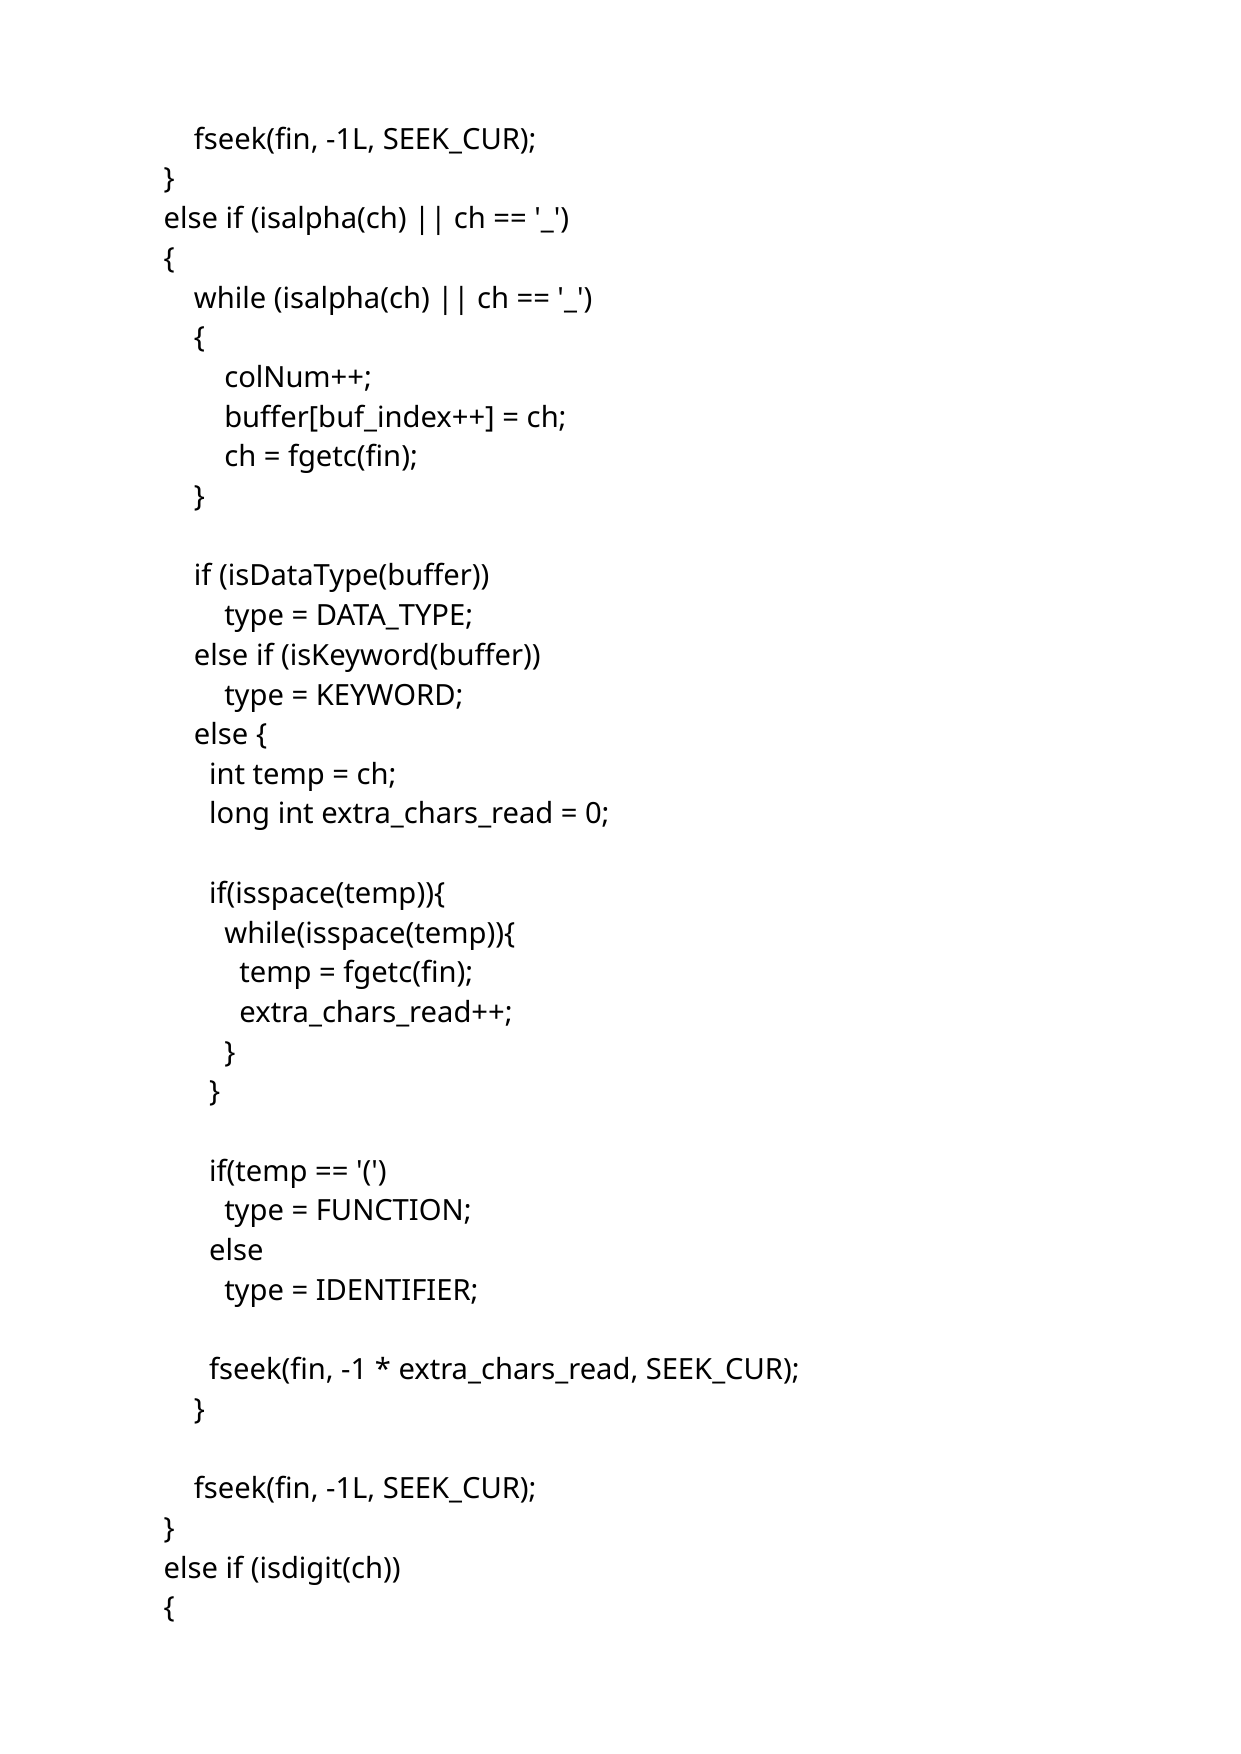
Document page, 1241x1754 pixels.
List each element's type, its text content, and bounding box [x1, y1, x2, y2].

text type = IDENTIFIER; [118, 1269, 1122, 1309]
text if (isDataType(buffer)) [118, 555, 1122, 594]
text } [118, 1507, 1122, 1547]
text long int extra_chars_read = 0; [118, 793, 1122, 832]
text } [118, 1031, 1122, 1071]
text colNum++; [118, 356, 1122, 396]
text fseek(fin, -1L, SEEK_CUR); [118, 1467, 1122, 1507]
text if(isspace(temp)){ [118, 872, 1122, 912]
text else if (isalpha(ch) || ch == '_') [118, 197, 1122, 237]
text { [118, 1587, 1122, 1626]
text fseek(fin, -1L, SEEK_CUR); [118, 118, 1122, 158]
text buffer[buf_index++] = ch; [118, 396, 1122, 436]
text else { [118, 713, 1122, 753]
text int temp = ch; [118, 753, 1122, 793]
text else [118, 1229, 1122, 1269]
text fseek(fin, -1 * extra_chars_read, SEEK_CUR); [118, 1348, 1122, 1388]
text { [118, 317, 1122, 356]
text } [118, 158, 1122, 197]
text } [118, 475, 1122, 515]
text type = KEYWORD; [118, 674, 1122, 713]
text if(temp == '(') [118, 1150, 1122, 1190]
text else if (isdigit(ch)) [118, 1547, 1122, 1587]
text } [118, 1071, 1122, 1110]
text { [118, 237, 1122, 277]
text while (isalpha(ch) || ch == '_') [118, 277, 1122, 317]
text type = FUNCTION; [118, 1190, 1122, 1229]
text } [118, 1388, 1122, 1428]
text while(isspace(temp)){ [118, 912, 1122, 952]
text type = DATA_TYPE; [118, 594, 1122, 634]
text else if (isKeyword(buffer)) [118, 634, 1122, 674]
text extra_chars_read++; [118, 991, 1122, 1031]
text temp = fgetc(fin); [118, 952, 1122, 991]
text ch = fgetc(fin); [118, 436, 1122, 475]
